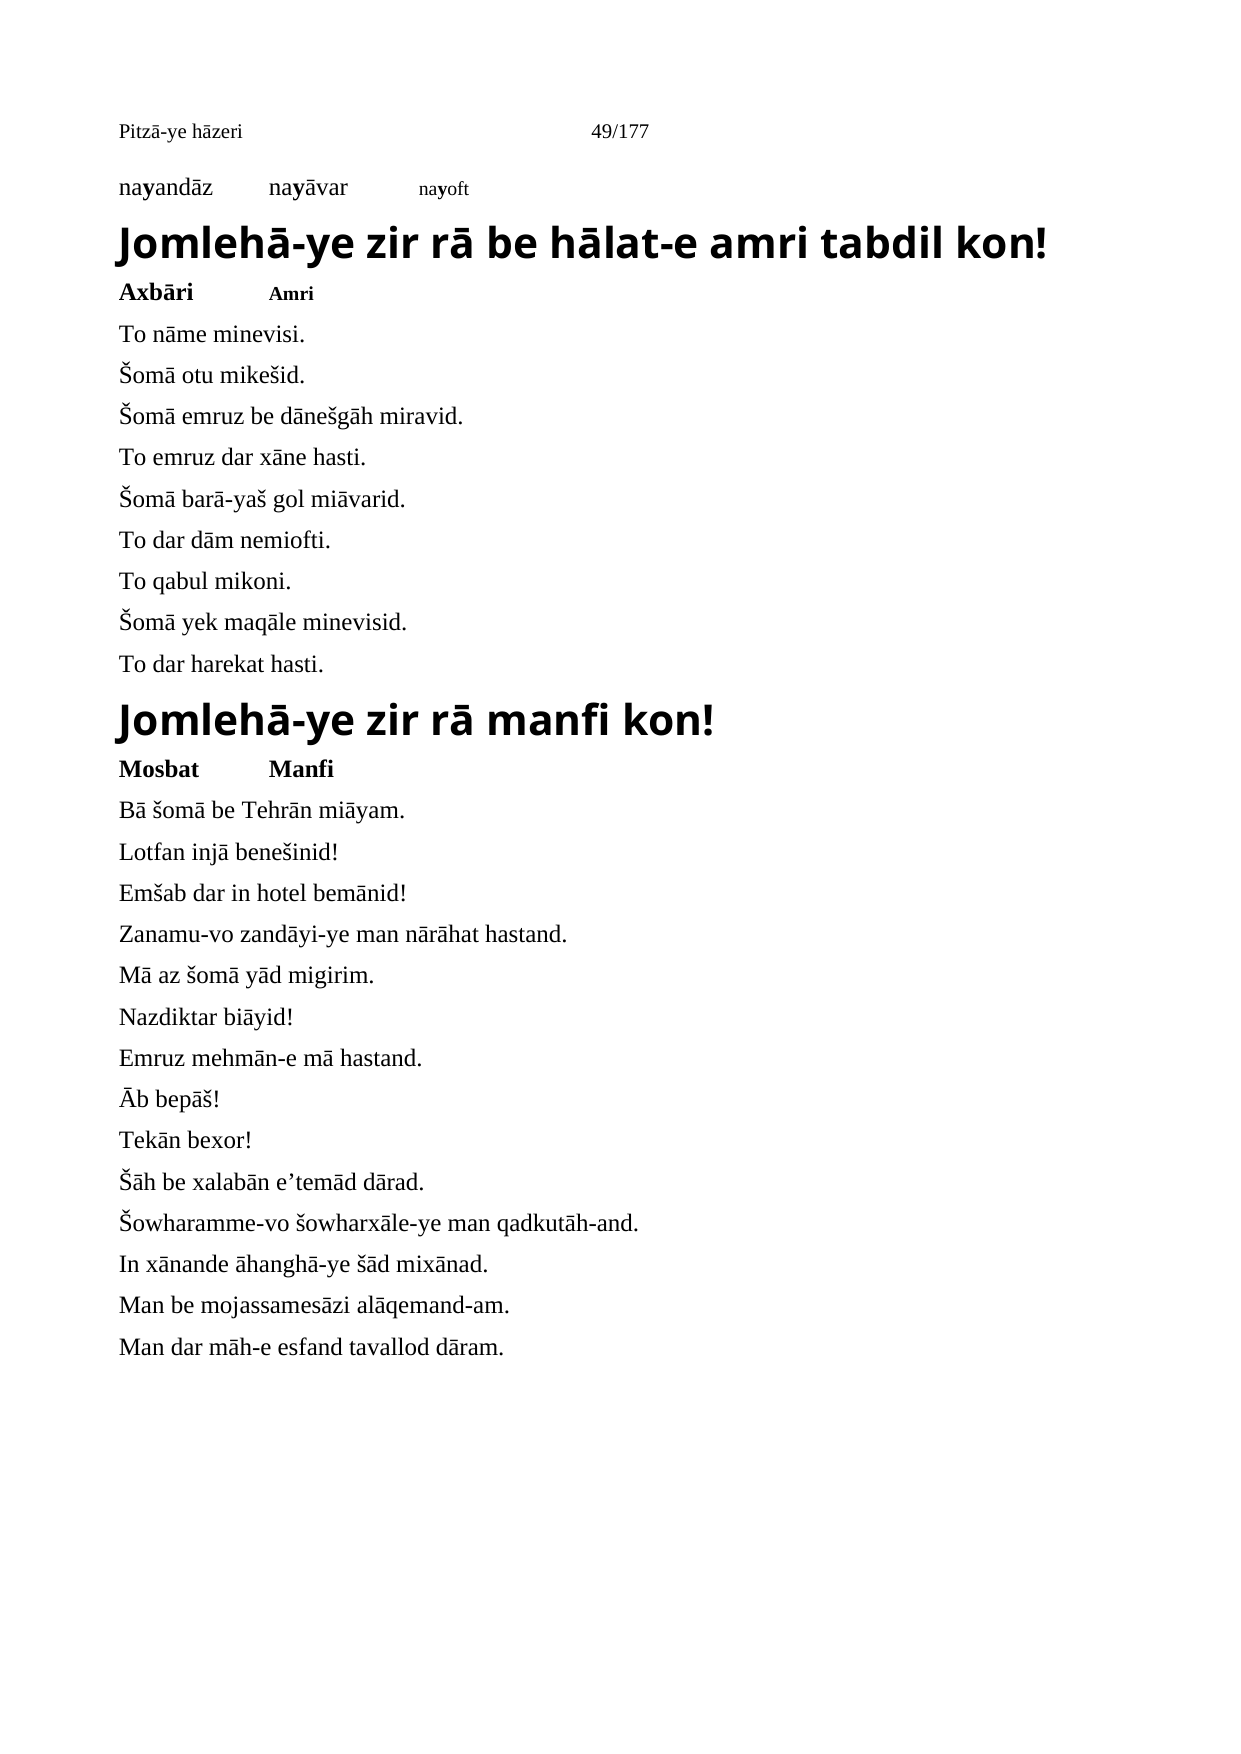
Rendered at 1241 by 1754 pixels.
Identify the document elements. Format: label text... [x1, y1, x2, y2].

text To dar dām nemiofti. [118, 525, 1122, 554]
text Emruz mehmān‐e mā hastand. [118, 1043, 1122, 1072]
subtitle Jomlehā‐ye zir rā manfi kon! [118, 690, 1122, 748]
text Bā šomā be Tehrān miāyam. [118, 795, 1122, 824]
text Mā az šomā yād migirim. [118, 960, 1122, 989]
text Mosbat Manfi [118, 754, 1122, 783]
text Šāh be xalabān e’temād dārad. [118, 1167, 1122, 1195]
text Zanamu‐vo zandāyi‐ye man nārāhat hastand. [118, 919, 1122, 948]
text Nazdiktar biāyid! [118, 1002, 1122, 1030]
text To emruz dar xāne hasti. [118, 442, 1122, 471]
subtitle Jomlehā‐ye zir rā be hālat‐e amri tabdil kon! [118, 213, 1122, 271]
text To dar harekat hasti. [118, 649, 1122, 677]
text Man dar māh‐e esfand tavallod dāram. [118, 1332, 1122, 1360]
text Tekān bexor! [118, 1125, 1122, 1154]
text nayandāz nayāvar nayoft [118, 172, 1122, 201]
text Šomā barā‐yaš gol miāvarid. [118, 484, 1122, 512]
text Emšab dar in hotel bemānid! [118, 878, 1122, 907]
text Axbāri Amri [118, 277, 1122, 306]
text Šowharamme‐vo šowharxāle‐ye man qadkutāh‐and. [118, 1208, 1122, 1237]
text To qabul mikoni. [118, 566, 1122, 595]
text Šomā emruz be dānešgāh miravid. [118, 401, 1122, 430]
text Šomā yek maqāle minevisid. [118, 607, 1122, 636]
text Lotfan injā benešinid! [118, 837, 1122, 865]
text Šomā otu mikešid. [118, 360, 1122, 389]
text In xānande āhanghā‐ye šād mixānad. [118, 1249, 1122, 1278]
text Āb bepāš! [118, 1084, 1122, 1113]
text Man be mojassamesāzi alāqemand‐am. [118, 1290, 1122, 1319]
text To nāme minevisi. [118, 319, 1122, 347]
